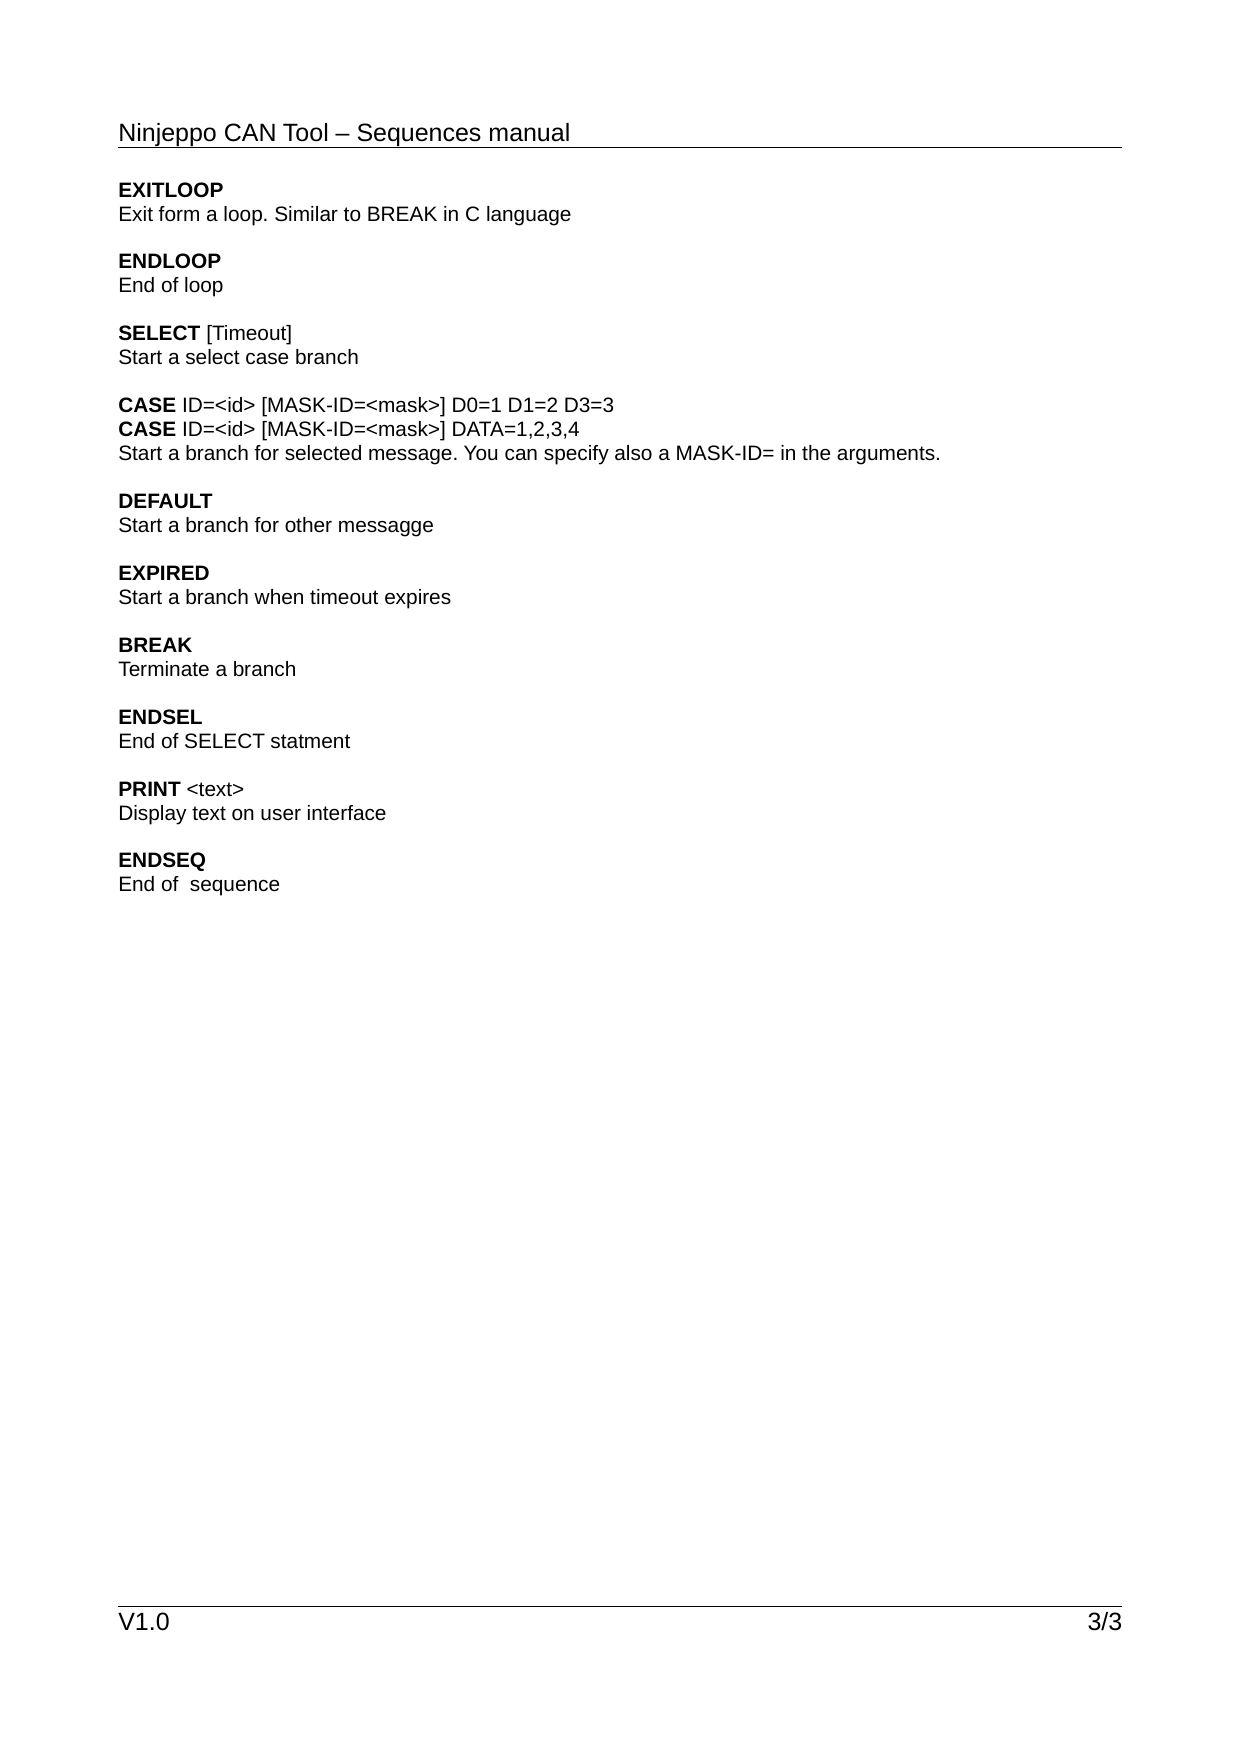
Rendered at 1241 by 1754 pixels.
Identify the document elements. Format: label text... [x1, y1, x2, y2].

text Exit form a loop. Similar to BREAK in C language [118, 201, 1122, 225]
text EXITLOOP [118, 177, 1122, 201]
text SELECT [Timeout] [118, 321, 1122, 345]
text ENDLOOP [118, 249, 1122, 273]
text PRINT <text> [118, 776, 1122, 800]
text BREAK [118, 633, 1122, 657]
text Terminate a branch [118, 657, 1122, 681]
text ENDSEL [118, 704, 1122, 728]
text End of sequence [118, 872, 1122, 896]
text End of loop [118, 273, 1122, 297]
text Start a branch for selected message. You can specify also a MASK-ID= in the arguments. [118, 441, 1122, 465]
text CASE ID=<id> [MASK-ID=<mask>] DATA=1,2,3,4 [118, 417, 1122, 441]
text ENDSEQ [118, 848, 1122, 872]
text End of SELECT statment [118, 728, 1122, 752]
text Start a branch when timeout expires [118, 585, 1122, 609]
text DEFAULT [118, 489, 1122, 513]
text Start a branch for other messagge [118, 513, 1122, 537]
text EXPIRED [118, 561, 1122, 585]
text CASE ID=<id> [MASK-ID=<mask>] D0=1 D1=2 D3=3 [118, 393, 1122, 417]
text Start a select case branch [118, 345, 1122, 369]
text Display text on user interface [118, 800, 1122, 824]
